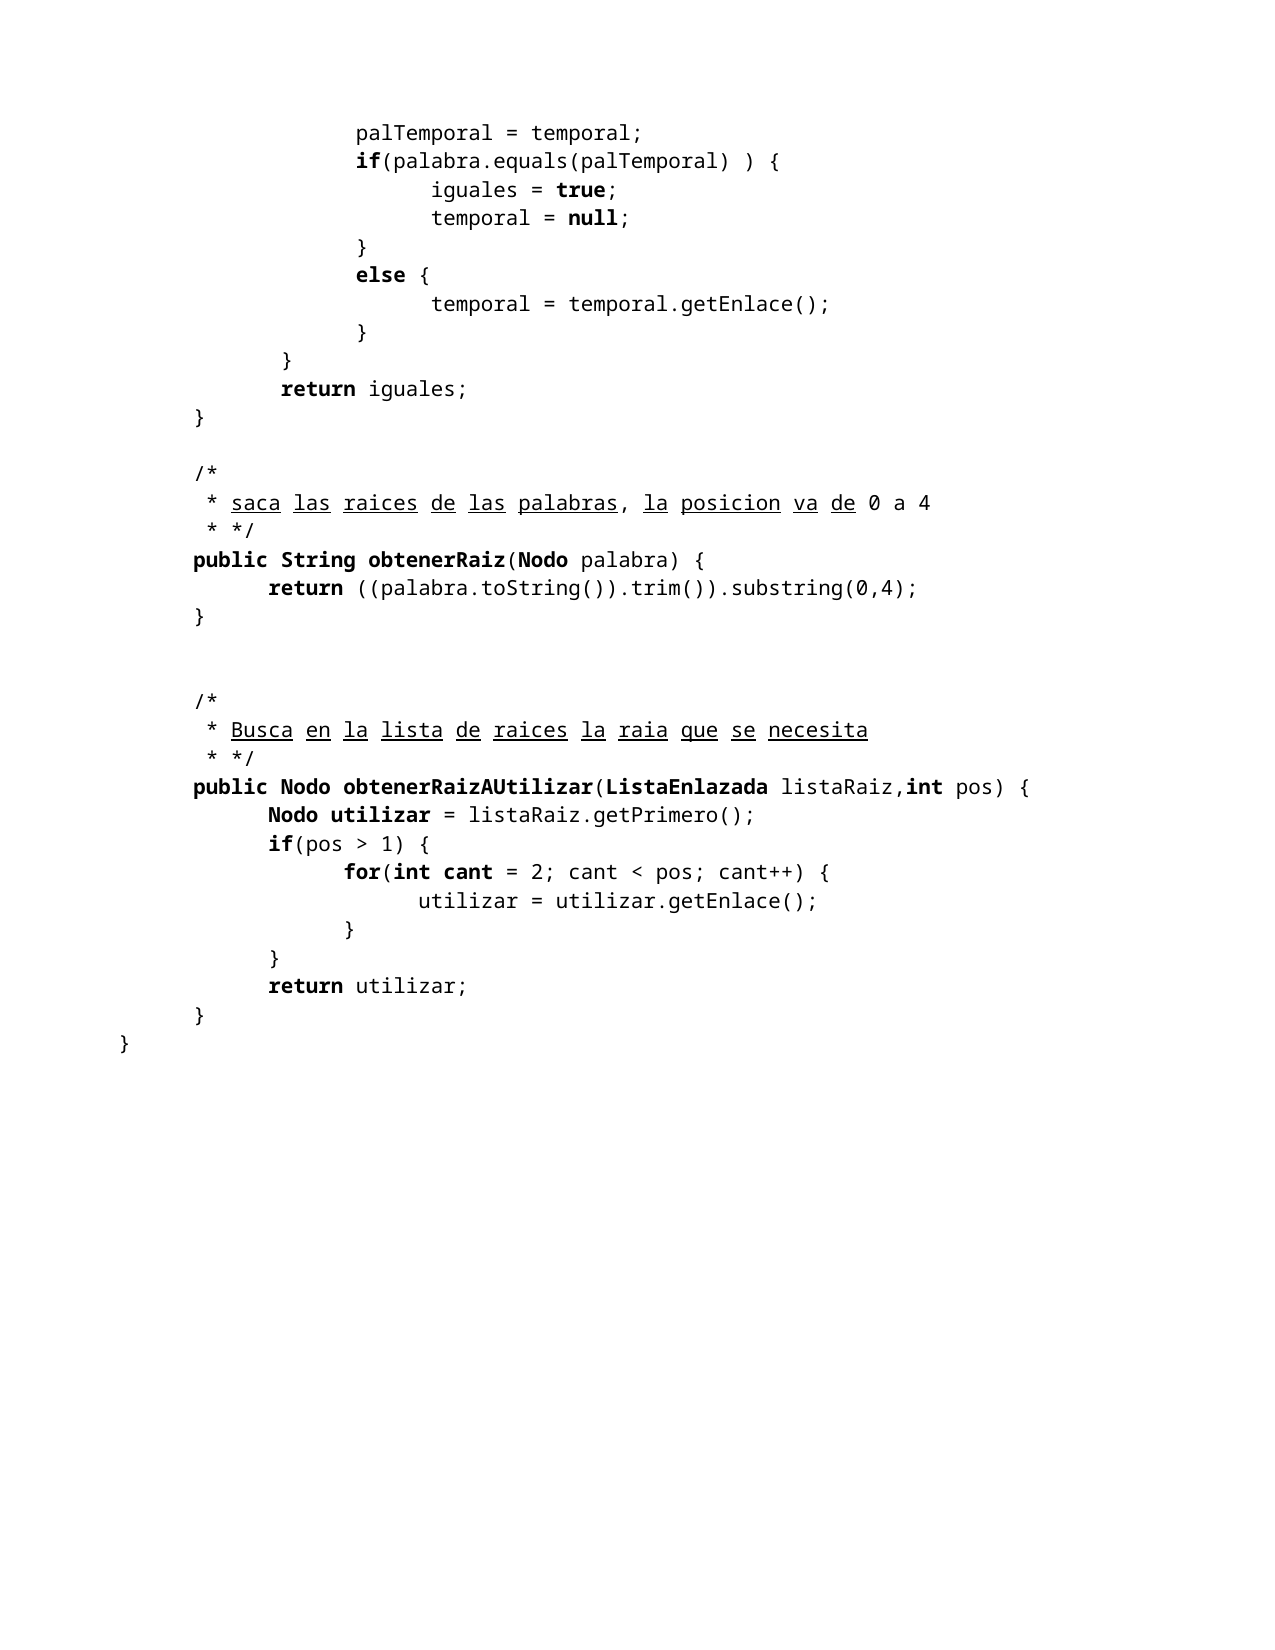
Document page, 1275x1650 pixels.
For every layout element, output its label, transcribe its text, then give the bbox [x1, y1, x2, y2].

text } [118, 346, 1157, 374]
text utilizar = utilizar.getEnlace(); [118, 886, 1157, 914]
text /* [118, 687, 1157, 715]
text * */ [118, 744, 1157, 772]
text } [118, 402, 1157, 431]
text public String obtenerRaiz(Nodo palabra) { [118, 545, 1157, 573]
text /* [118, 459, 1157, 488]
text palTemporal = temporal; [118, 118, 1157, 147]
text } [118, 602, 1157, 630]
text temporal = null; [118, 203, 1157, 232]
text } [118, 1028, 1157, 1057]
text else { [118, 260, 1157, 289]
text iguales = true; [118, 175, 1157, 203]
text } [118, 317, 1157, 346]
text } [118, 943, 1157, 971]
text } [118, 1000, 1157, 1028]
text temporal = temporal.getEnlace(); [118, 289, 1157, 317]
text * Busca en la lista de raices la raia que se necesita [118, 715, 1157, 744]
text for(int cant = 2; cant < pos; cant++) { [118, 857, 1157, 886]
text * */ [118, 516, 1157, 545]
text return iguales; [118, 374, 1157, 402]
text public Nodo obtenerRaizAUtilizar(ListaEnlazada listaRaiz,int pos) { [118, 772, 1157, 801]
text * saca las raices de las palabras, la posicion va de 0 a 4 [118, 488, 1157, 516]
text if(pos > 1) { [118, 829, 1157, 857]
text return utilizar; [118, 971, 1157, 1000]
text Nodo utilizar = listaRaiz.getPrimero(); [118, 801, 1157, 829]
text if(palabra.equals(palTemporal) ) { [118, 147, 1157, 175]
text return ((palabra.toString()).trim()).substring(0,4); [118, 573, 1157, 602]
text } [118, 914, 1157, 943]
text } [118, 232, 1157, 260]
